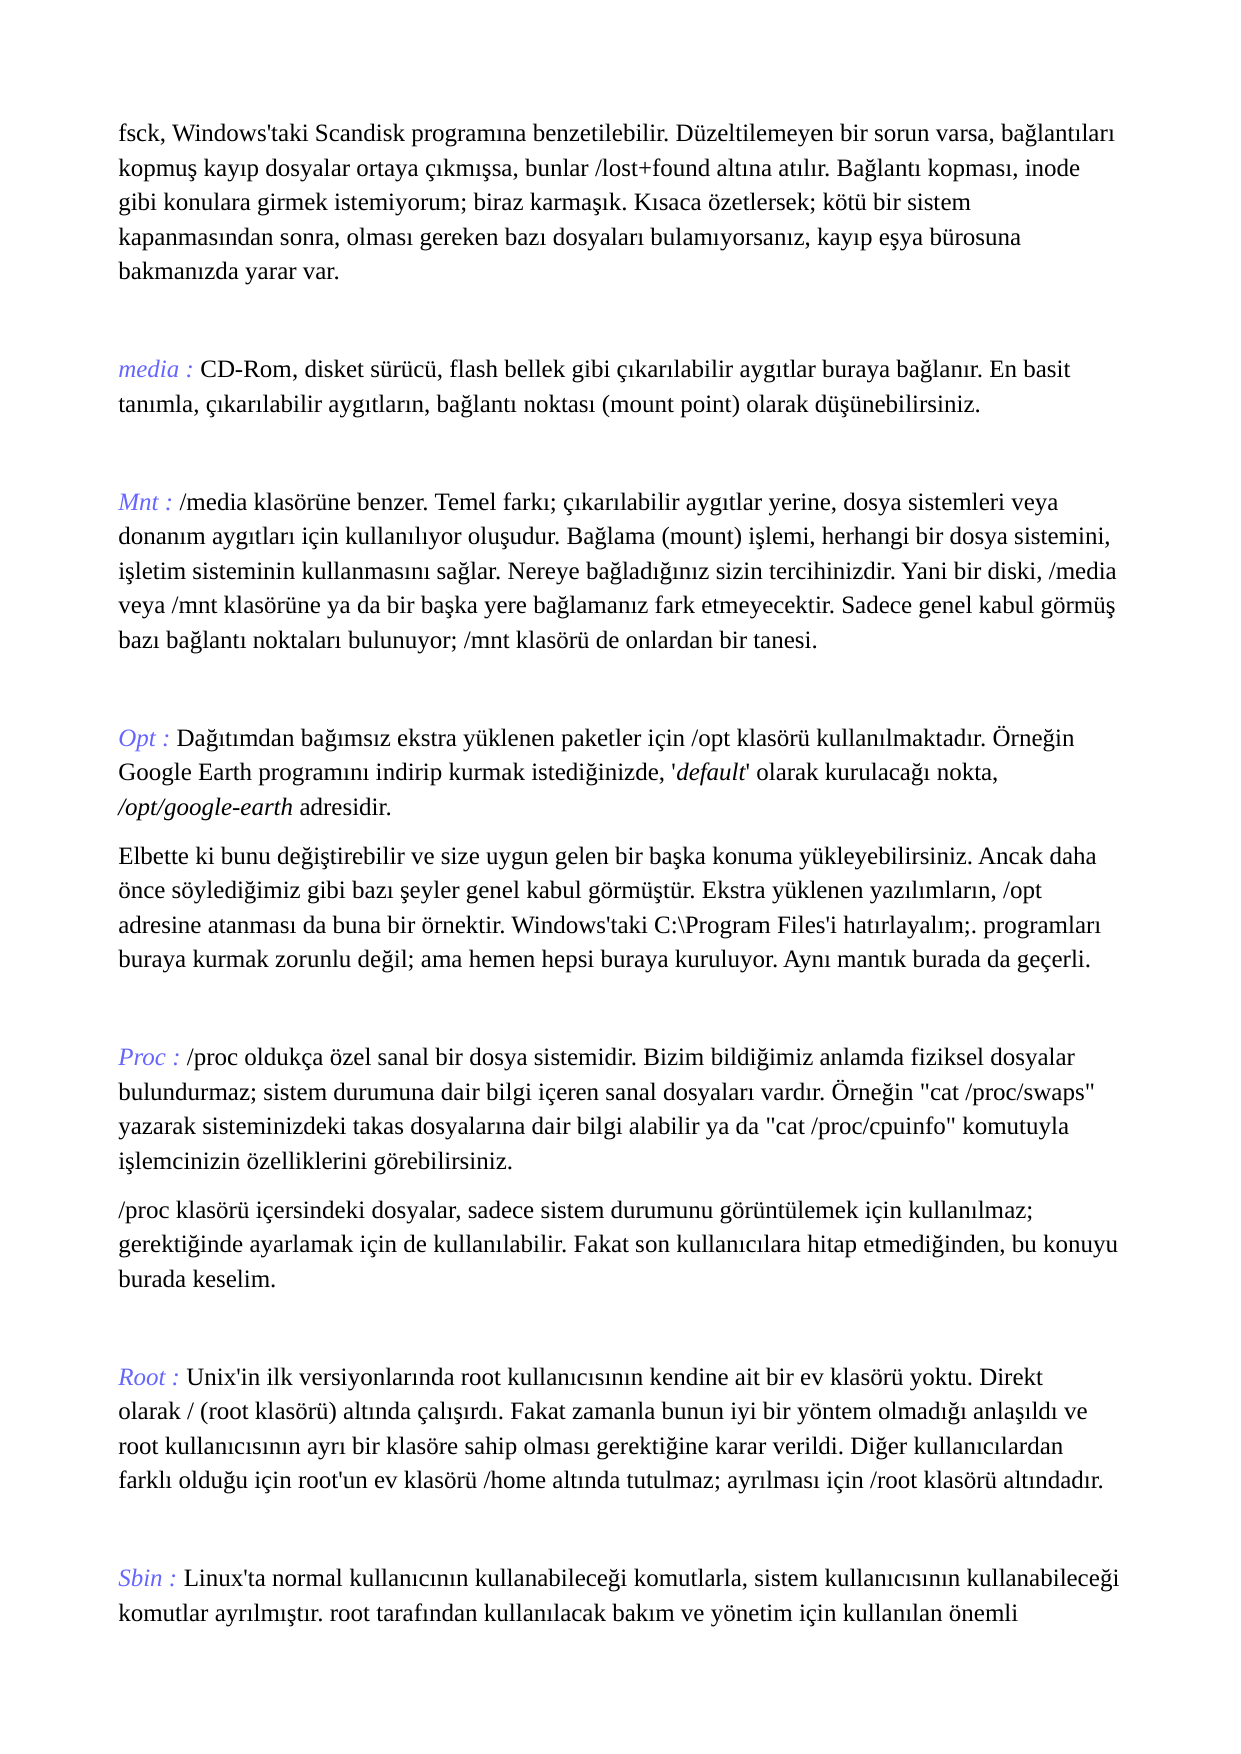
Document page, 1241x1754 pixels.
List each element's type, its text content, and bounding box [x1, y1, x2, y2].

text /proc klasörü içersindeki dosyalar, sadece sistem durumunu görüntülemek için kullanılmaz; gerektiğinde ayarlamak için de kullanılabilir. Fakat son kullanıcılara hitap etmediğinden, bu konuyu burada keselim. [118, 1195, 1122, 1293]
text Root : Unix'in ilk versiyonlarında root kullanıcısının kendine ait bir ev klasörü yoktu. Direkt olarak / (root klasörü) altında çalışırdı. Fakat zamanla bunun iyi bir yöntem olmadığı anlaşıldı ve root kullanıcısının ayrı bir klasöre sahip olması gerektiğine karar verildi. Diğer kullanıcılardan farklı olduğu için root'un ev klasörü /home altında tutulmaz; ayrılması için /root klasörü altındadır. [118, 1362, 1122, 1494]
text Sbin : Linux'ta normal kullanıcının kullanabileceği komutlarla, sistem kullanıcısının kullanabileceği komutlar ayrılmıştır. root tarafından kullanılacak bakım ve yönetim için kullanılan önemli [118, 1563, 1122, 1627]
text Mnt : /media klasörüne benzer. Temel farkı; çıkarılabilir aygıtlar yerine, dosya sistemleri veya donanım aygıtları için kullanılıyor oluşudur. Bağlama (mount) işlemi, herhangi bir dosya sistemini, işletim sisteminin kullanmasını sağlar. Nereye bağladığınız sizin tercihinizdir. Yani bir diski, /media veya /mnt klasörüne ya da bir başka yere bağlamanız fark etmeyecektir. Sadece genel kabul görmüş bazı bağlantı noktaları bulunuyor; /mnt klasörü de onlardan bir tanesi. [118, 487, 1122, 653]
text fsck, Windows'taki Scandisk programına benzetilebilir. Düzeltilemeyen bir sorun varsa, bağlantıları kopmuş kayıp dosyalar ortaya çıkmışsa, bunlar /lost+found altına atılır. Bağlantı kopması, inode gibi konulara girmek istemiyorum; biraz karmaşık. Kısaca özetlersek; kötü bir sistem kapanmasından sonra, olması gereken bazı dosyaları bulamıyorsanız, kayıp eşya bürosuna bakmanızda yarar var. [118, 118, 1122, 285]
text Elbette ki bunu değiştirebilir ve size uygun gelen bir başka konuma yükleyebilirsiniz. Ancak daha önce söylediğimiz gibi bazı şeyler genel kabul görmüştür. Ekstra yüklenen yazılımların, /opt adresine atanması da buna bir örnektir. Windows'taki C:\Program Files'i hatırlayalım;. programları buraya kurmak zorunlu değil; ama hemen hepsi buraya kuruluyor. Aynı mantık burada da geçerli. [118, 841, 1122, 973]
text Opt : Dağıtımdan bağımsız ekstra yüklenen paketler için /opt klasörü kullanılmaktadır. Örneğin Google Earth programını indirip kurmak istediğinizde, 'default' olarak kurulacağı nokta, /opt/google-earth adresidir. [118, 723, 1122, 821]
text media : CD-Rom, disket sürücü, flash bellek gibi çıkarılabilir aygıtlar buraya bağlanır. En basit tanımla, çıkarılabilir aygıtların, bağlantı noktası (mount point) olarak düşünebilirsiniz. [118, 354, 1122, 417]
text Proc : /proc oldukça özel sanal bir dosya sistemidir. Bizim bildiğimiz anlamda fiziksel dosyalar bulundurmaz; sistem durumuna dair bilgi içeren sanal dosyaları vardır. Örneğin "cat /proc/swaps" yazarak sisteminizdeki takas dosyalarına dair bilgi alabilir ya da "cat /proc/cpuinfo" komutuyla işlemcinizin özelliklerini görebilirsiniz. [118, 1042, 1122, 1174]
